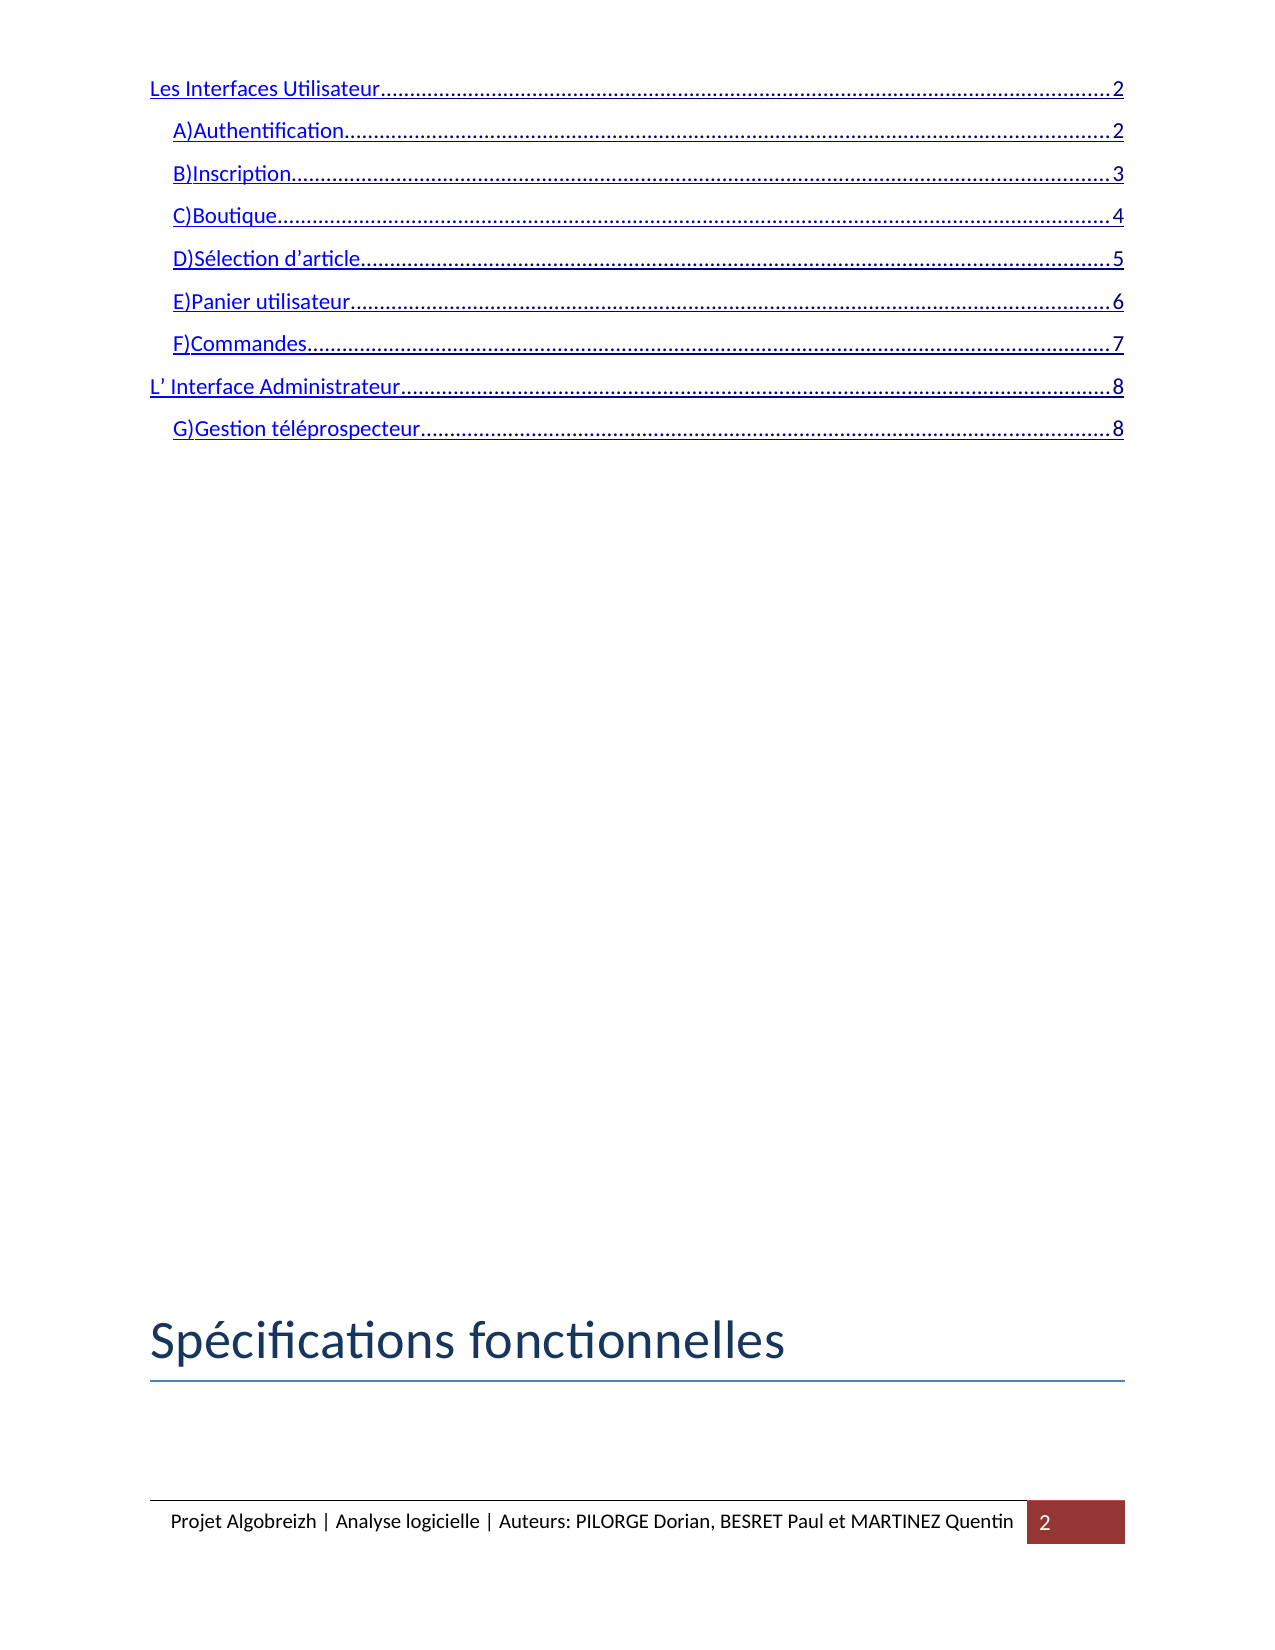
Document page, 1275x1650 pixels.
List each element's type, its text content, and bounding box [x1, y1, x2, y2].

text G) Gestion téléprospecteur 8 [173, 414, 1125, 443]
text L’ Interface Administrateur 8 [150, 372, 1125, 400]
text B) Inscription 3 [173, 159, 1125, 187]
text C) Boutique 4 [173, 202, 1125, 229]
text E) Panier utilisateur 6 [173, 287, 1125, 315]
text Les Interfaces Utilisateur 2 [150, 74, 1125, 102]
text D) Sélection d’article 5 [173, 244, 1125, 272]
text A) Authentification 2 [173, 116, 1125, 144]
text F) Commandes 7 [173, 329, 1125, 357]
text Spécifications fonctionnelles [150, 1306, 1125, 1380]
